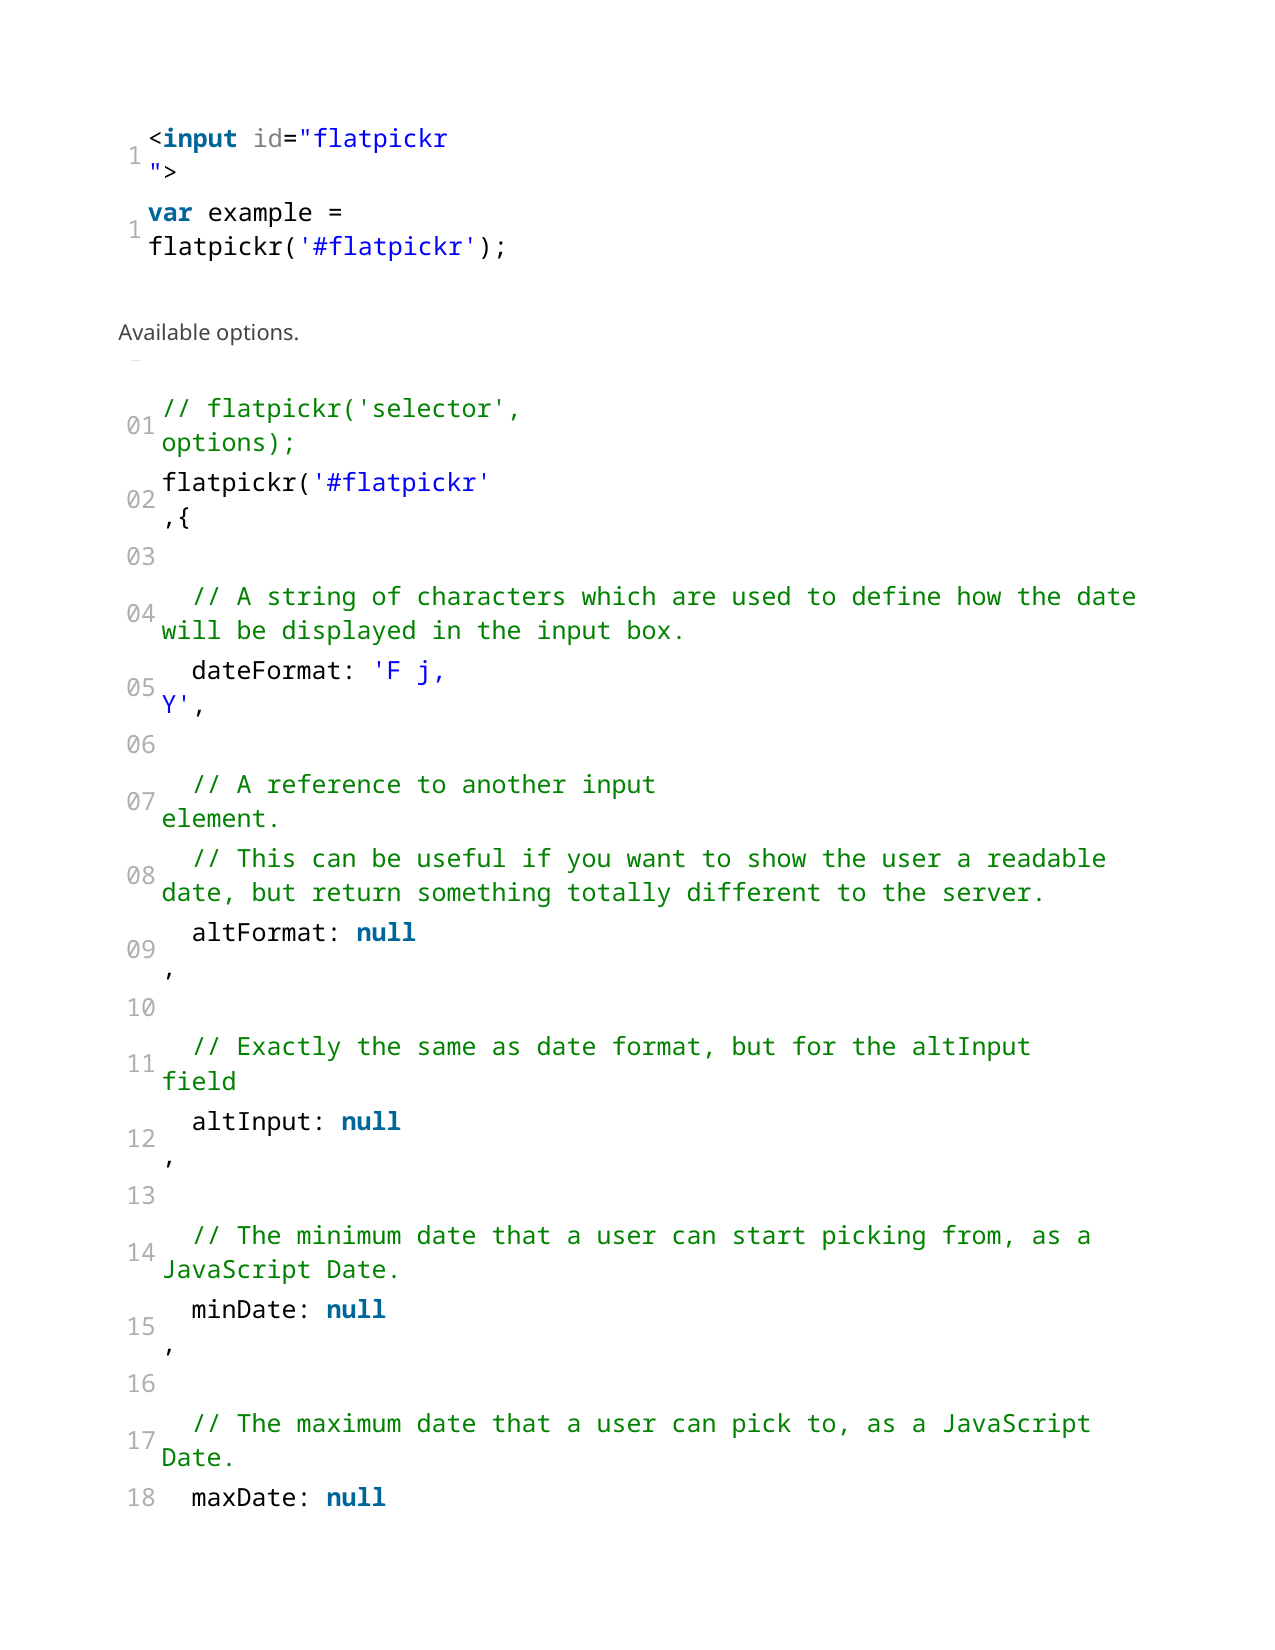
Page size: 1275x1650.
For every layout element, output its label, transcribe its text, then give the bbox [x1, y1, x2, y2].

table_header 16 [118, 1363, 158, 1403]
table_header 11 [118, 1026, 158, 1100]
table_header 06 [118, 724, 158, 764]
table_header // A reference to another input element. [159, 764, 759, 838]
table_header 18 [118, 1477, 158, 1517]
table_header minDate: null, [159, 1289, 399, 1363]
table_header // The minimum date that a user can start picking from, as a JavaScript Date. [159, 1214, 1157, 1288]
table_header [159, 724, 178, 764]
table_header 04 [118, 576, 158, 650]
table_header [159, 536, 178, 576]
text Available options. [118, 317, 1157, 346]
table_header altFormat: null, [159, 912, 427, 986]
table_header 07 [118, 764, 158, 838]
table_header 17 [118, 1403, 158, 1477]
table_header [159, 986, 178, 1026]
table_header 15 [118, 1289, 158, 1363]
table_header 08 [118, 838, 158, 912]
table_header 12 [118, 1100, 158, 1174]
table_header // This can be useful if you want to show the user a readable date, but return something totally different to the server. [159, 838, 1157, 912]
table_header 1 [118, 192, 145, 266]
table_header var example = flatpickr('#flatpickr'); [145, 192, 686, 266]
table_header 02 [118, 462, 158, 536]
table_header 09 [118, 912, 158, 986]
table_header 13 [118, 1175, 158, 1214]
table_header // Exactly the same as date format, but for the altInput field [159, 1026, 1064, 1100]
table_header 05 [118, 650, 158, 724]
table_header 1 [118, 118, 145, 192]
table_header // A string of characters which are used to define how the date will be displayed in the input box. [159, 576, 1157, 650]
table_header // The maximum date that a user can pick to, as a JavaScript Date. [159, 1403, 1121, 1477]
table_header flatpickr('#flatpickr',{ [159, 462, 506, 536]
table_header 10 [118, 986, 158, 1026]
table_header 03 [118, 536, 158, 576]
table_header 14 [118, 1214, 158, 1288]
table_header <input id="flatpickr"> [145, 118, 466, 192]
table_header altInput: null, [159, 1100, 413, 1174]
table_header maxDate: null [159, 1477, 399, 1517]
table_header 01 [118, 388, 158, 462]
table_header [159, 1363, 178, 1403]
table_header // flatpickr('selector', options); [159, 388, 644, 462]
table_header dateFormat: 'F j, Y', [159, 650, 497, 724]
table_header [159, 1175, 178, 1214]
